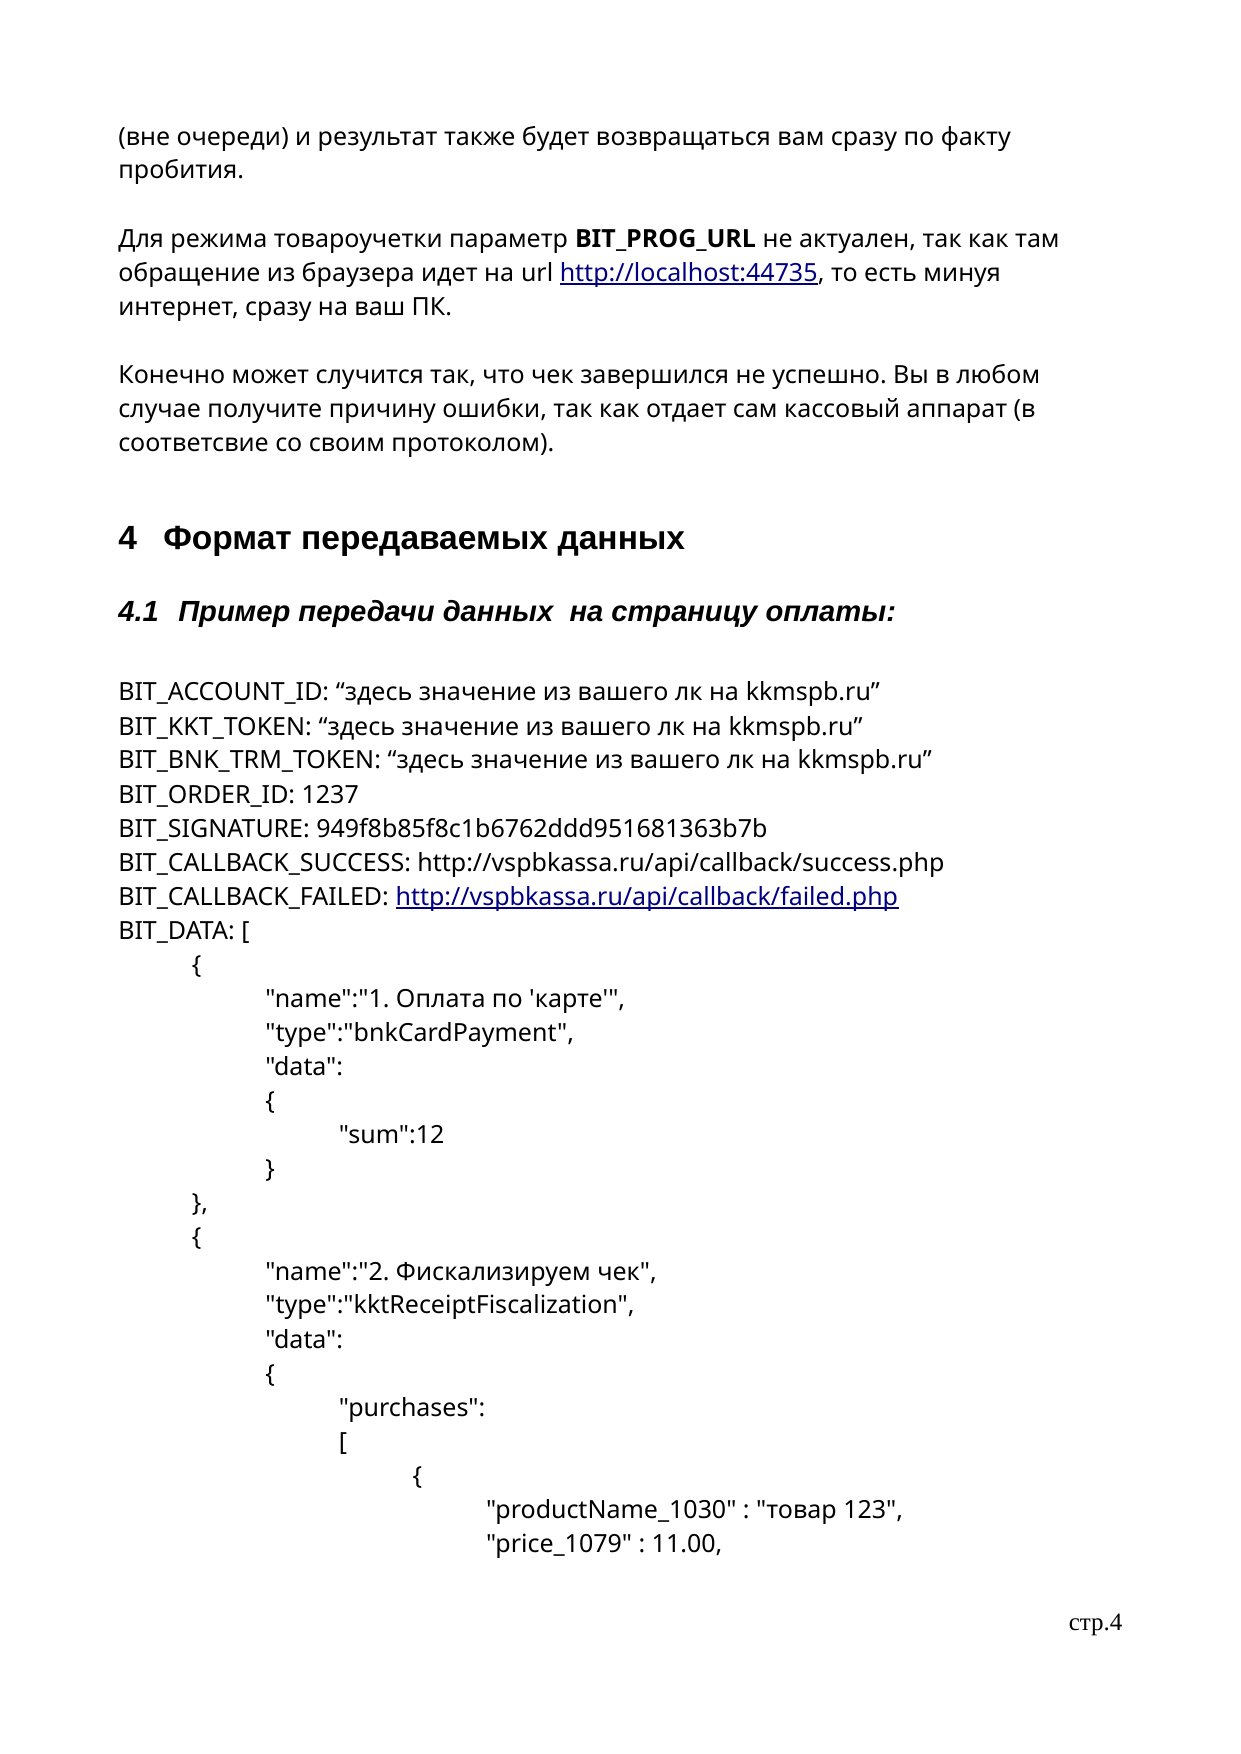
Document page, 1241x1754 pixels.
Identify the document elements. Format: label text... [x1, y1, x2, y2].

text { [118, 1083, 1122, 1117]
text BIT_BNK_TRM_TOKEN: “здесь значение из вашего лк на kkmspb.ru” [118, 742, 1122, 776]
text { [118, 1355, 1122, 1389]
text } [118, 1151, 1122, 1185]
text Конечно может случится так, что чек завершился не успешно. Вы в любом случае получите причину ошибки, так как отдает сам кассовый аппарат (в соответсвие со своим протоколом). [118, 357, 1122, 459]
text }, [118, 1185, 1122, 1219]
text BIT_CALLBACK_SUCCESS: http://vspbkassa.ru/api/callback/success.php [118, 844, 1122, 878]
text [ [118, 1423, 1122, 1457]
text BIT_KKT_TOKEN: “здесь значение из вашего лк на kkmspb.ru” [118, 708, 1122, 742]
subtitle Формат передаваемых данных [118, 518, 1122, 556]
subtitle Пример передачи данных на страницу оплаты: [118, 594, 1122, 627]
text BIT_SIGNATURE: 949f8b85f8c1b6762ddd951681363b7b [118, 810, 1122, 844]
text BIT_CALLBACK_FAILED: http://vspbkassa.ru/api/callback/failed.php [118, 878, 1122, 912]
text BIT_DATA: [ [118, 912, 1122, 947]
text { [118, 1457, 1122, 1492]
text BIT_ACCOUNT_ID: “здесь значение из вашего лк на kkmspb.ru” [118, 674, 1122, 708]
text Для режима товароучетки параметр BIT_PROG_URL не актуален, так как там обращение из браузера идет на url http://localhost:44735, то есть минуя интернет, сразу на ваш ПК. [118, 220, 1122, 322]
text "data": [118, 1049, 1122, 1083]
text (вне очереди) и результат также будет возвращаться вам сразу по факту пробития. [118, 118, 1122, 186]
text "type":"kktReceiptFiscalization", [118, 1287, 1122, 1321]
text { [118, 1219, 1122, 1253]
text "type":"bnkCardPayment", [118, 1015, 1122, 1049]
text "name":"1. Оплата по 'карте'", [118, 981, 1122, 1015]
text "data": [118, 1321, 1122, 1355]
text BIT_ORDER_ID: 1237 [118, 776, 1122, 810]
text "productName_1030" : "товар 123", [118, 1492, 1122, 1526]
text "purchases": [118, 1389, 1122, 1423]
text { [118, 947, 1122, 981]
text "price_1079" : 11.00, [118, 1526, 1122, 1560]
text "name":"2. Фискализируем чек", [118, 1253, 1122, 1287]
text "sum":12 [118, 1117, 1122, 1151]
